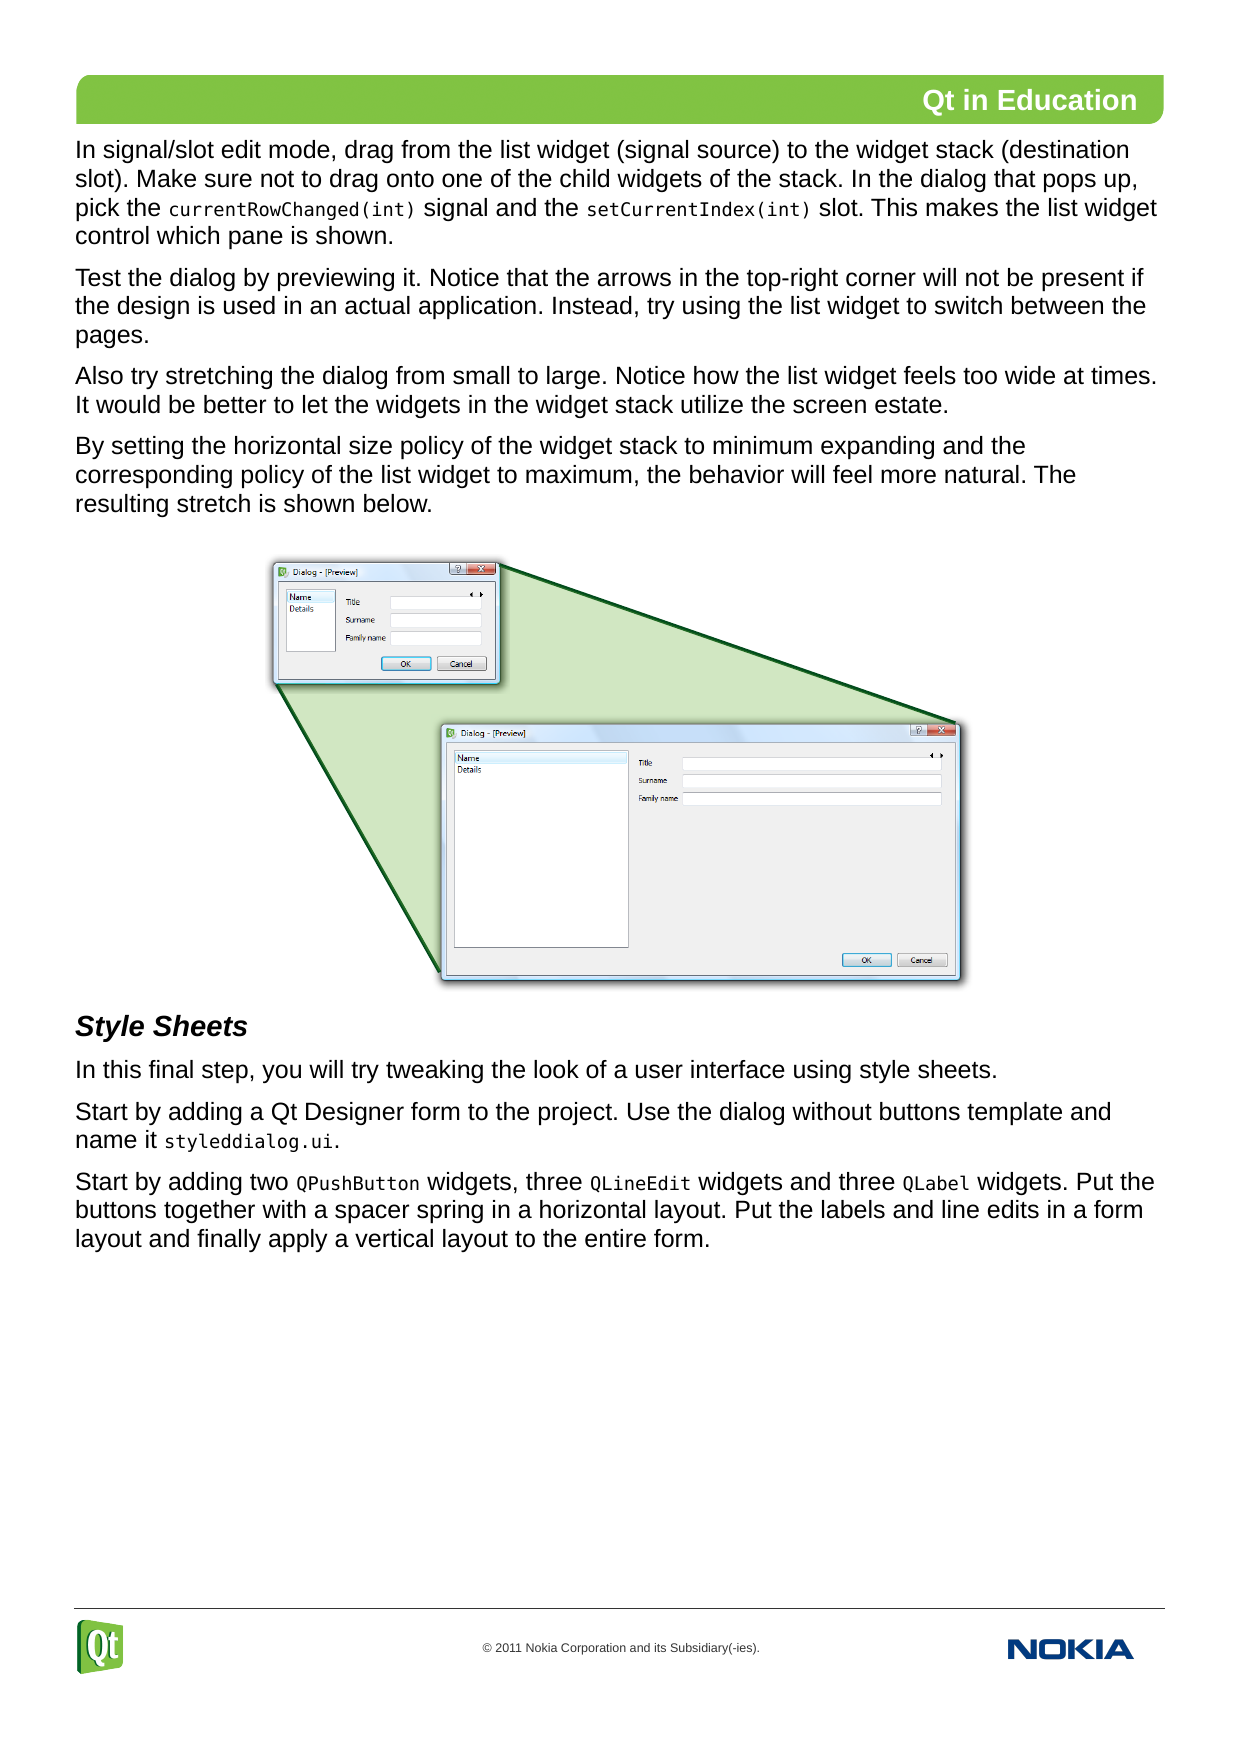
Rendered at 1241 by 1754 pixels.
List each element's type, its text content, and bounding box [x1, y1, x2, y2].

subtitle Style Sheets [75, 555, 1165, 1043]
text Also try stretching the dialog from small to large. Notice how the list widget feels too wide at times. It would be better to let the widgets in the widget stack utilize the screen estate. [75, 361, 1165, 419]
text In this final step, you will try tweaking the look of a user interface using style sheets. [75, 1055, 1165, 1084]
text Start by adding two QPushButton widgets, three QLineEdit widgets and three QLabel widgets. Put the buttons together with a spacer spring in a horizontal layout. Put the labels and line edits in a form layout and finally apply a vertical layout to the entire form. [75, 1167, 1165, 1253]
picture [73, 1615, 127, 1679]
text Test the dialog by previewing it. Notice that the arrows in the top-right corner will not be present if the design is used in an actual application. Instead, try using the list widget to switch between the pages. [75, 262, 1165, 349]
picture [265, 554, 510, 694]
picture [431, 714, 975, 992]
picture [76, 75, 1164, 124]
text By setting the horizontal size policy of the widget stack to minimum expanding and the corresponding policy of the list widget to maximum, the behavior will feel more natural. The resulting stretch is shown below. [75, 431, 1165, 517]
picture [978, 1610, 1164, 1688]
text In signal/slot edit mode, drag from the list widget (signal source) to the widget stack (destination slot). Make sure not to drag onto one of the child widgets of the stack. In the dialog that pops up, pick the currentRowChanged(int) signal and the setCurrentIndex(int) slot. This makes the list widget control which pane is shown. [75, 135, 1165, 250]
text Start by adding a Qt Designer form to the project. Use the dialog without buttons template and name it styleddialog.ui. [75, 1097, 1165, 1154]
